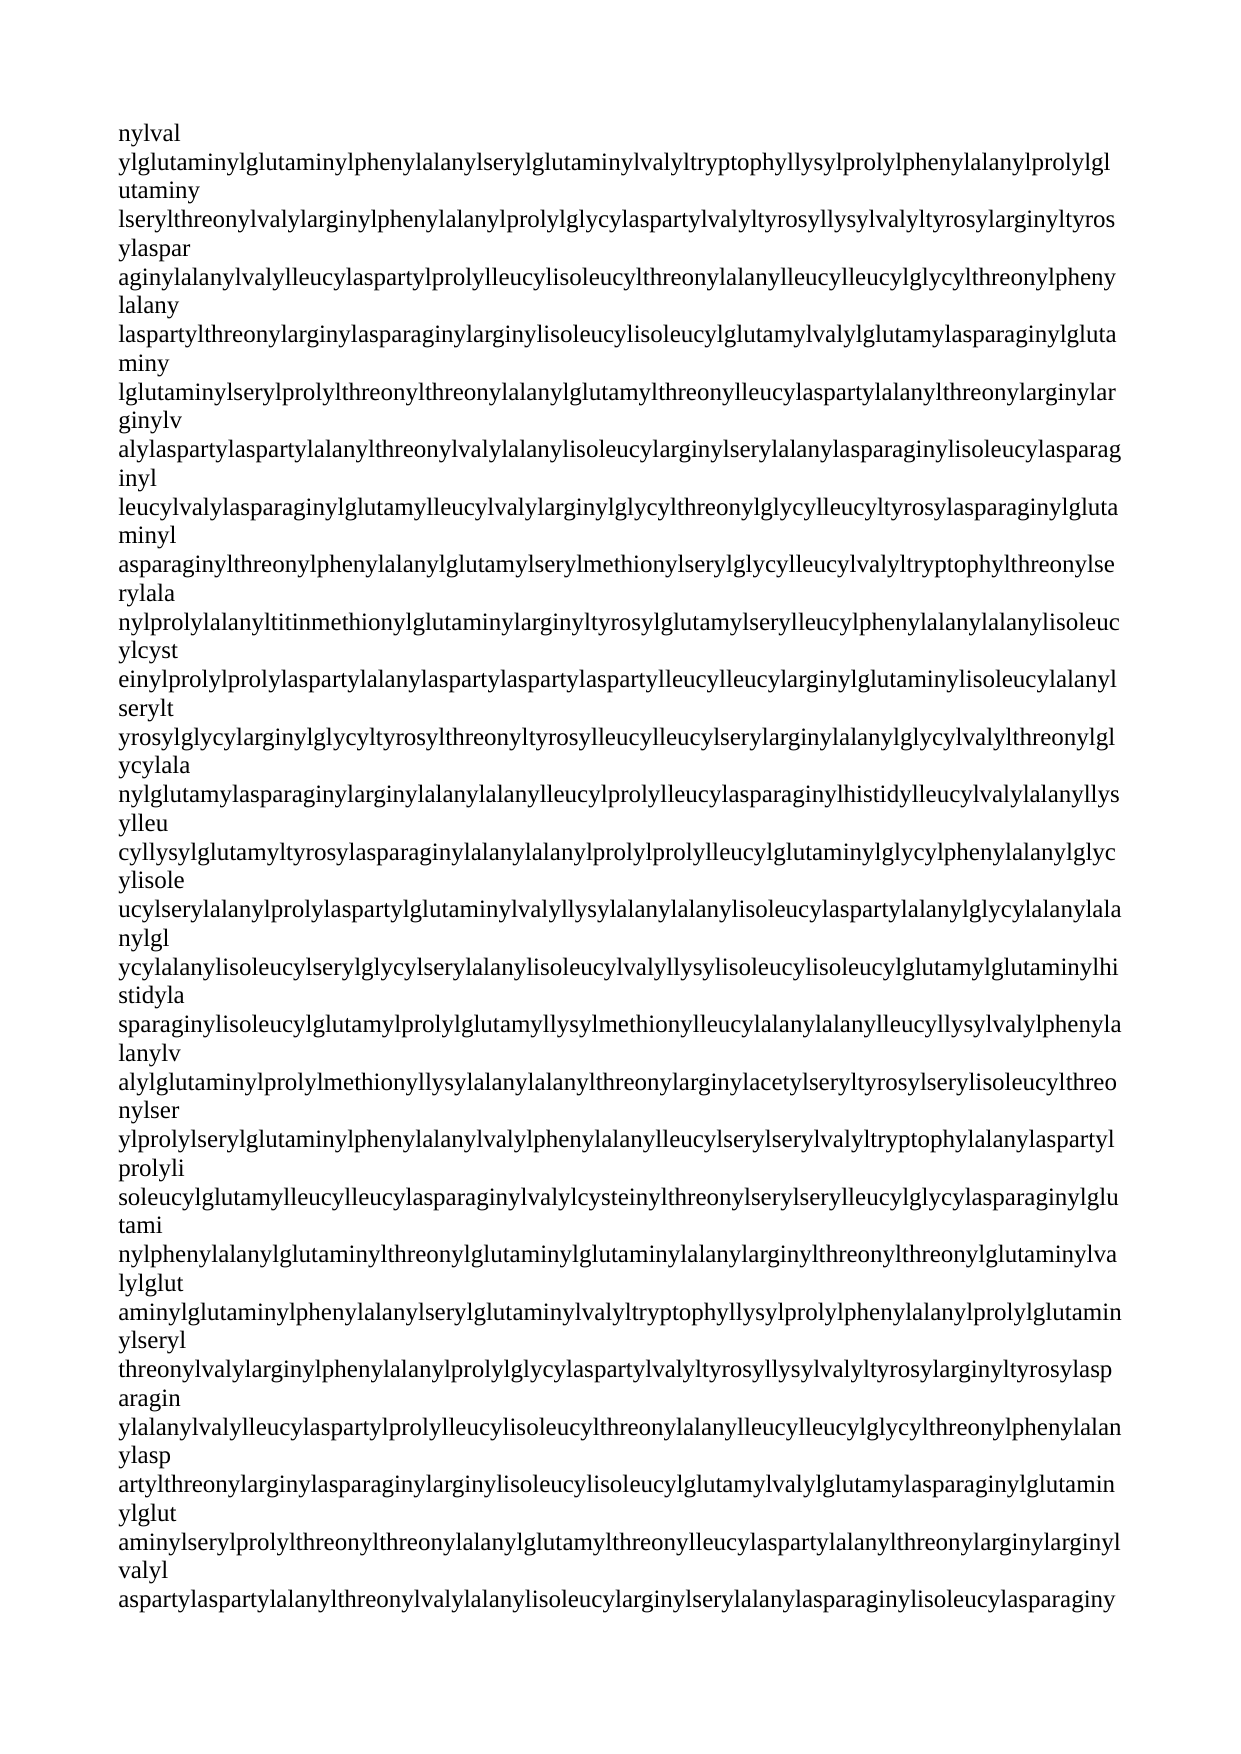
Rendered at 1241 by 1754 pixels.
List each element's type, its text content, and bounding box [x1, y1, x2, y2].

text nylval ylglutaminylglutaminylphenylalanylserylglutaminylvalyltryptophyllysylprolylphenylalanylprolylglutaminy lserylthreonylvalylarginylphenylalanylprolylglycylaspartylvalyltyrosyllysylvalyltyrosylarginyltyrosylaspar aginylalanylvalylleucylaspartylprolylleucylisoleucylthreonylalanylleucylleucylglycylthreonylphenylalany laspartylthreonylarginylasparaginylarginylisoleucylisoleucylglutamylvalylglutamylasparaginylglutaminy lglutaminylserylprolylthreonylthreonylalanylglutamylthreonylleucylaspartylalanylthreonylarginylarginylv alylaspartylaspartylalanylthreonylvalylalanylisoleucylarginylserylalanylasparaginylisoleucylasparaginyl leucylvalylasparaginylglutamylleucylvalylarginylglycylthreonylglycylleucyltyrosylasparaginylglutaminyl asparaginylthreonylphenylalanylglutamylserylmethionylserylglycylleucylvalyltryptophylthreonylserylala nylprolylalanyltitinmethionylglutaminylarginyltyrosylglutamylserylleucylphenylalanylalanylisoleucylcyst einylprolylprolylaspartylalanylaspartylaspartylaspartylleucylleucylarginylglutaminylisoleucylalanylserylt yrosylglycylarginylglycyltyrosylthreonyltyrosylleucylleucylserylarginylalanylglycylvalylthreonylglycylala nylglutamylasparaginylarginylalanylalanylleucylprolylleucylasparaginylhistidylleucylvalylalanyllysylleu cyllysylglutamyltyrosylasparaginylalanylalanylprolylprolylleucylglutaminylglycylphenylalanylglycylisole ucylserylalanylprolylaspartylglutaminylvalyllysylalanylalanylisoleucylaspartylalanylglycylalanylalanylgl ycylalanylisoleucylserylglycylserylalanylisoleucylvalyllysylisoleucylisoleucylglutamylglutaminylhistidyla sparaginylisoleucylglutamylprolylglutamyllysylmethionylleucylalanylalanylleucyllysylvalylphenylalanylv alylglutaminylprolylmethionyllysylalanylalanylthreonylarginylacetylseryltyrosylserylisoleucylthreonylser ylprolylserylglutaminylphenylalanylvalylphenylalanylleucylserylserylvalyltryptophylalanylaspartylprolyli soleucylglutamylleucylleucylasparaginylvalylcysteinylthreonylserylserylleucylglycylasparaginylglutami nylphenylalanylglutaminylthreonylglutaminylglutaminylalanylarginylthreonylthreonylglutaminylvalylglut aminylglutaminylphenylalanylserylglutaminylvalyltryptophyllysylprolylphenylalanylprolylglutaminylseryl threonylvalylarginylphenylalanylprolylglycylaspartylvalyltyrosyllysylvalyltyrosylarginyltyrosylasparagin ylalanylvalylleucylaspartylprolylleucylisoleucylthreonylalanylleucylleucylglycylthreonylphenylalanylasp artylthreonylarginylasparaginylarginylisoleucylisoleucylglutamylvalylglutamylasparaginylglutaminylglut aminylserylprolylthreonylthreonylalanylglutamylthreonylleucylaspartylalanylthreonylarginylarginylvalyl aspartylaspartylalanylthreonylvalylalanylisoleucylarginylserylalanylasparaginylisoleucylasparaginy [118, 118, 1122, 1613]
